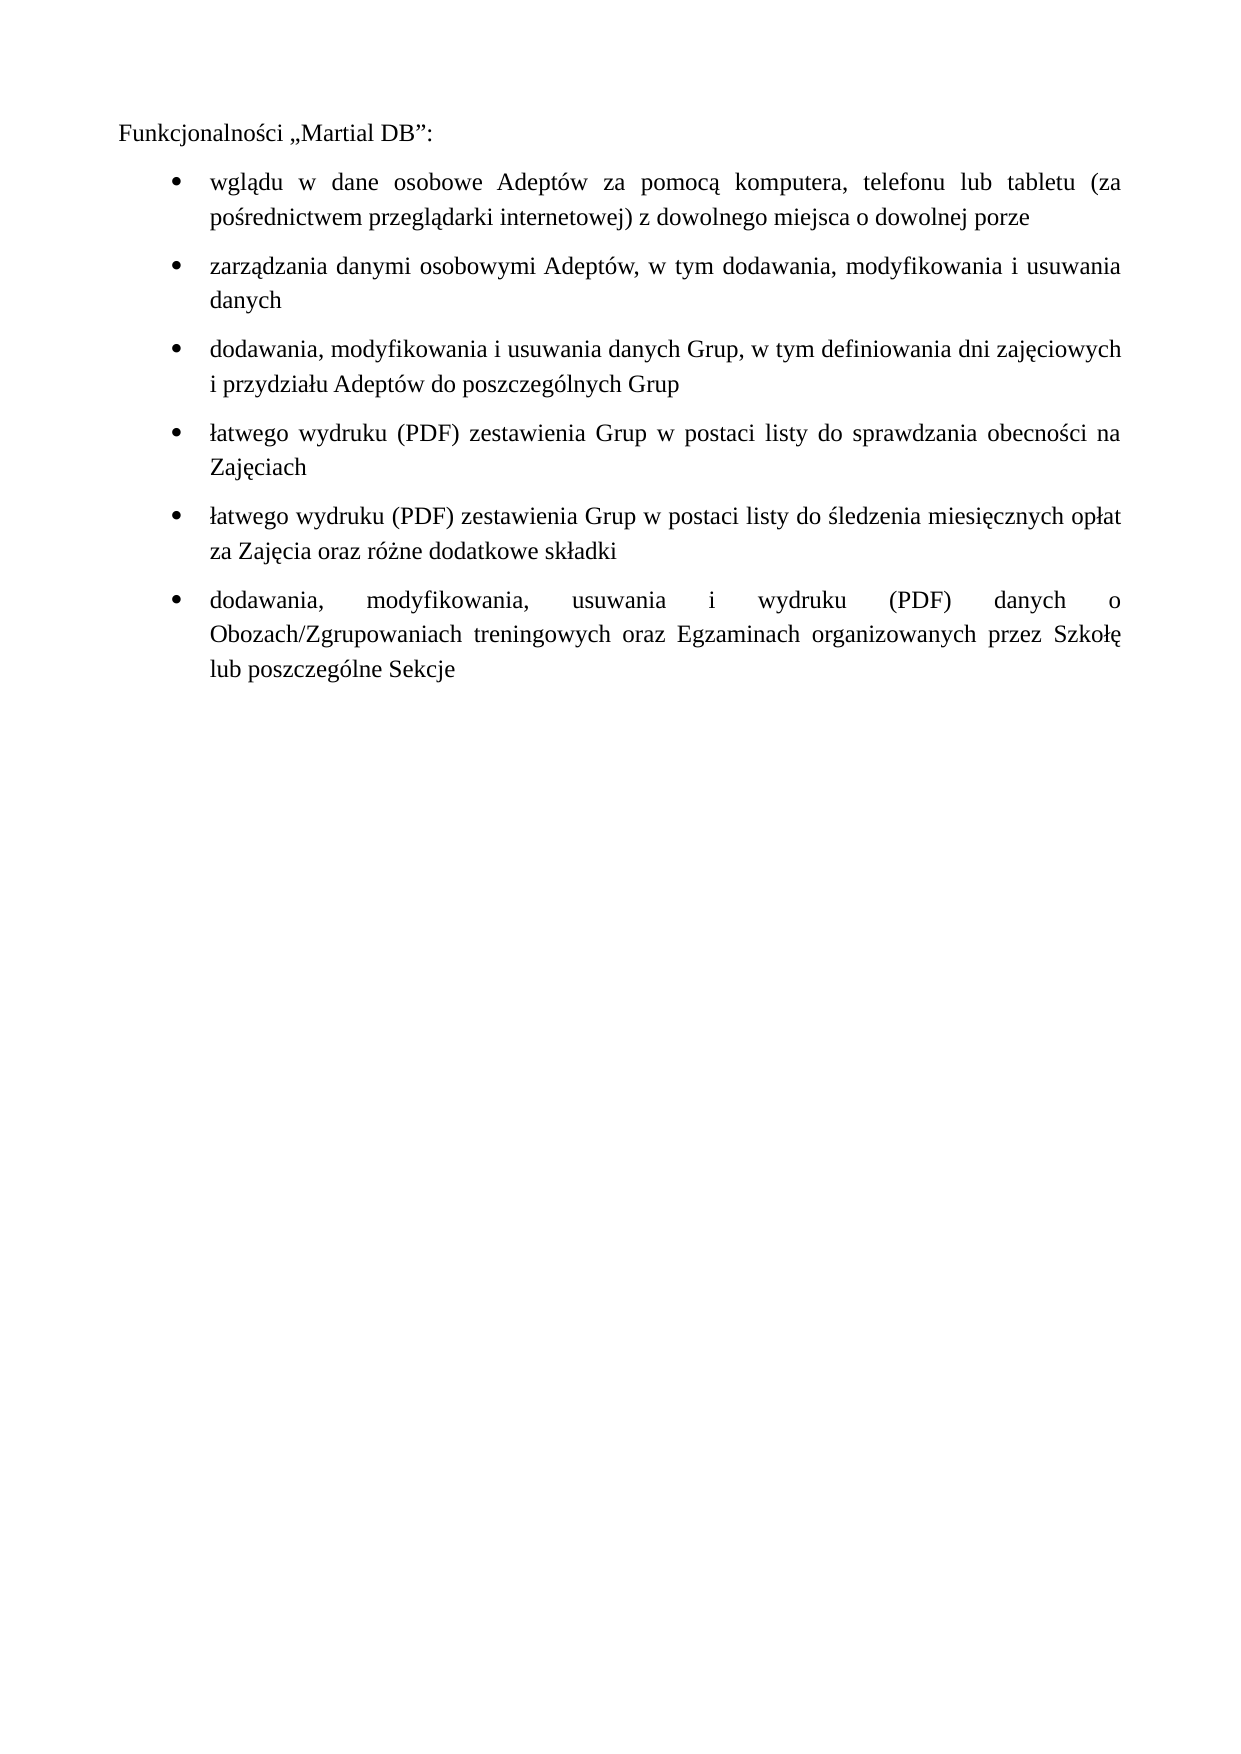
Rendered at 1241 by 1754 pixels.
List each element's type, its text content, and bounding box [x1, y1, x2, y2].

list łatwego wydruku (PDF) zestawienia Grup w postaci listy do sprawdzania obecności na Zajęciach [172, 418, 1122, 481]
list wglądu w dane osobowe Adeptów za pomocą komputera, telefonu lub tabletu (za pośrednictwem przeglądarki internetowej) z dowolnego miejsca o dowolnej porze [172, 167, 1122, 230]
text Funkcjonalności „Martial DB”: [118, 118, 1122, 147]
list dodawania, modyfikowania i usuwania danych Grup, w tym definiowania dni zajęciowych i przydziału Adeptów do poszczególnych Grup [172, 334, 1122, 397]
list łatwego wydruku (PDF) zestawienia Grup w postaci listy do śledzenia miesięcznych opłat za Zajęcia oraz różne dodatkowe składki [172, 501, 1122, 564]
list zarządzania danymi osobowymi Adeptów, w tym dodawania, modyfikowania i usuwania danych [172, 251, 1122, 314]
list dodawania, modyfikowania, usuwania i wydruku (PDF) danych o Obozach/Zgrupowaniach treningowych oraz Egzaminach organizowanych przez Szkołę lub poszczególne Sekcje [172, 585, 1122, 683]
